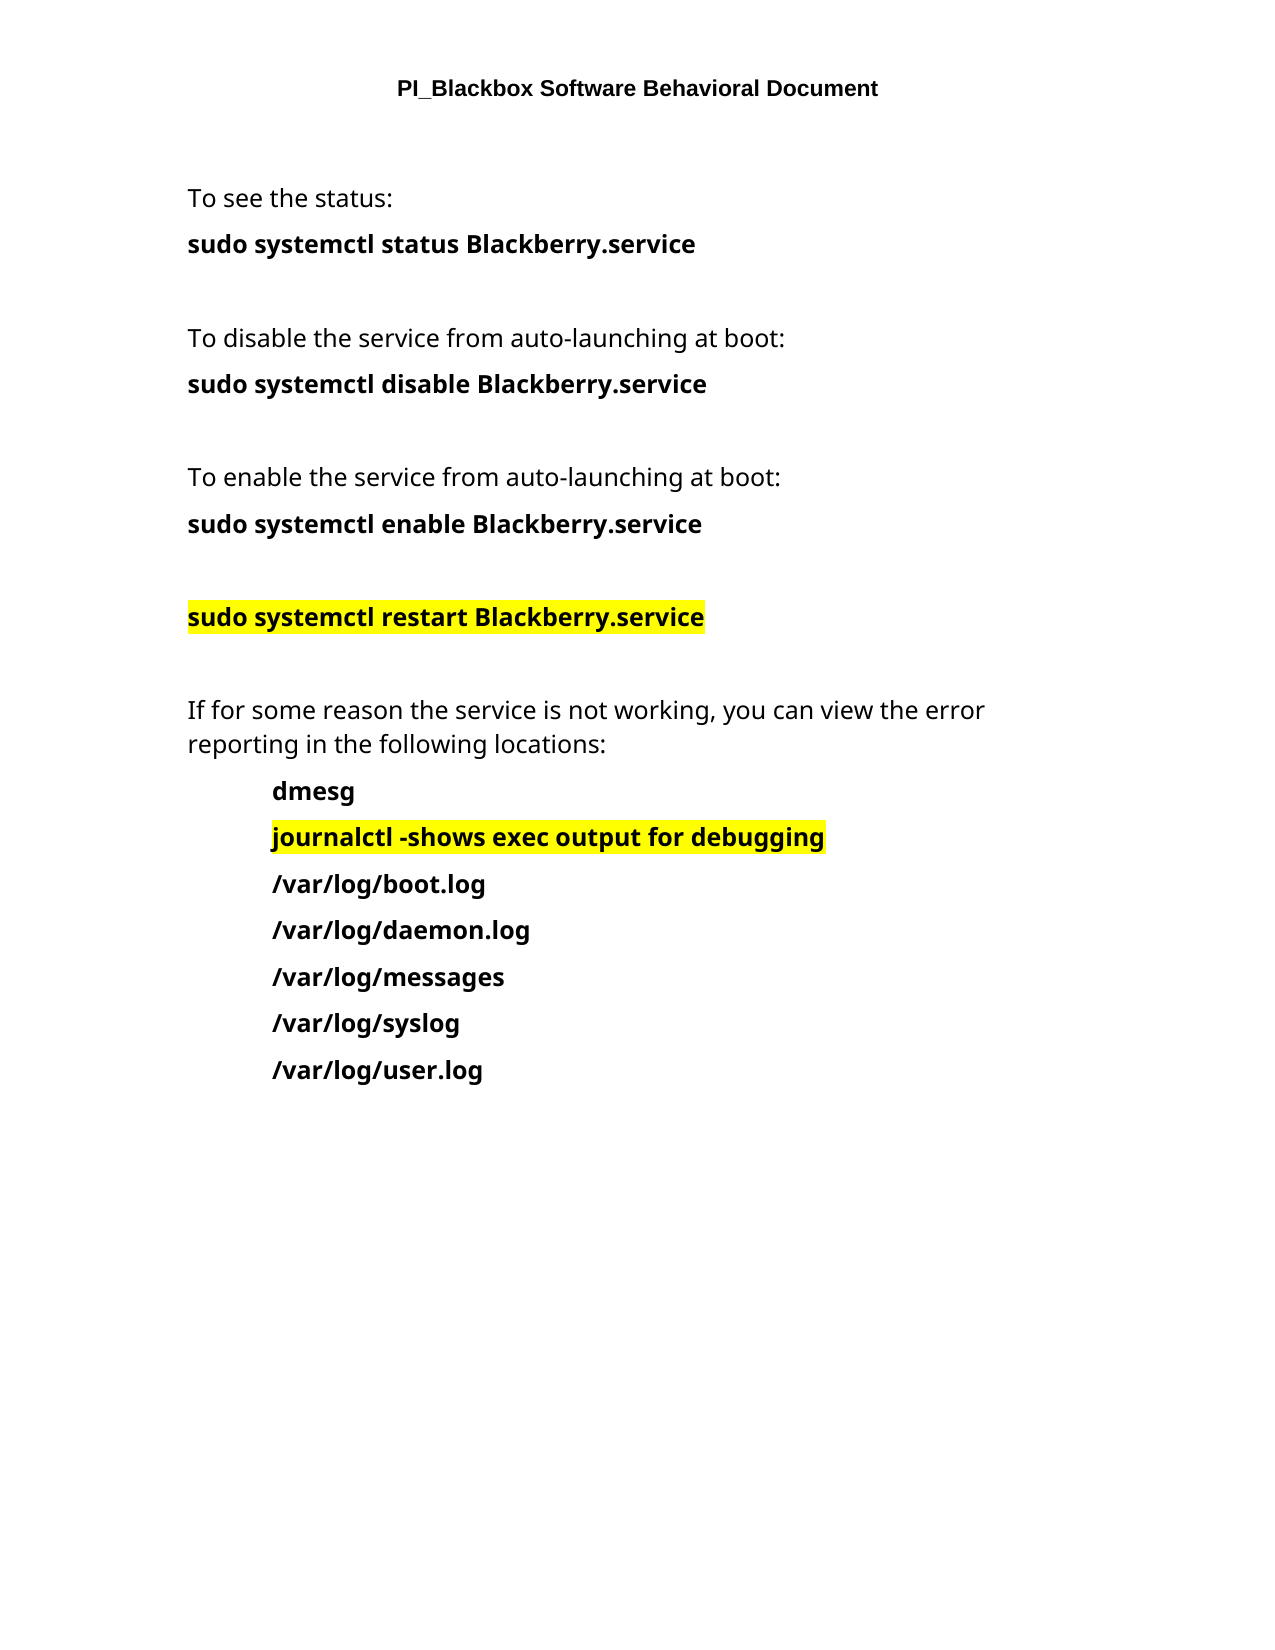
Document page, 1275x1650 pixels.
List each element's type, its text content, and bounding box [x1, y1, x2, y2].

text /var/log/syslog [187, 1006, 1087, 1040]
text journalctl -shows exec output for debugging [187, 820, 1087, 854]
text To disable the service from auto-launching at boot: [187, 320, 1087, 354]
text /var/log/daemon.log [187, 913, 1087, 947]
text sudo systemctl status Blackberry.service [187, 227, 1087, 261]
text To enable the service from auto-launching at boot: [187, 460, 1087, 494]
text /var/log/messages [187, 959, 1087, 994]
text /var/log/boot.log [187, 866, 1087, 901]
text If for some reason the service is not working, you can view the error reporting in the following locations: [187, 693, 1087, 761]
text sudo systemctl enable Blackberry.service [187, 506, 1087, 541]
text sudo systemctl restart Blackberry.service [187, 599, 1087, 634]
text /var/log/user.log [187, 1053, 1087, 1087]
text dmesg [187, 773, 1087, 807]
text sudo systemctl disable Blackberry.service [187, 367, 1087, 401]
text To see the status: [187, 181, 1087, 214]
